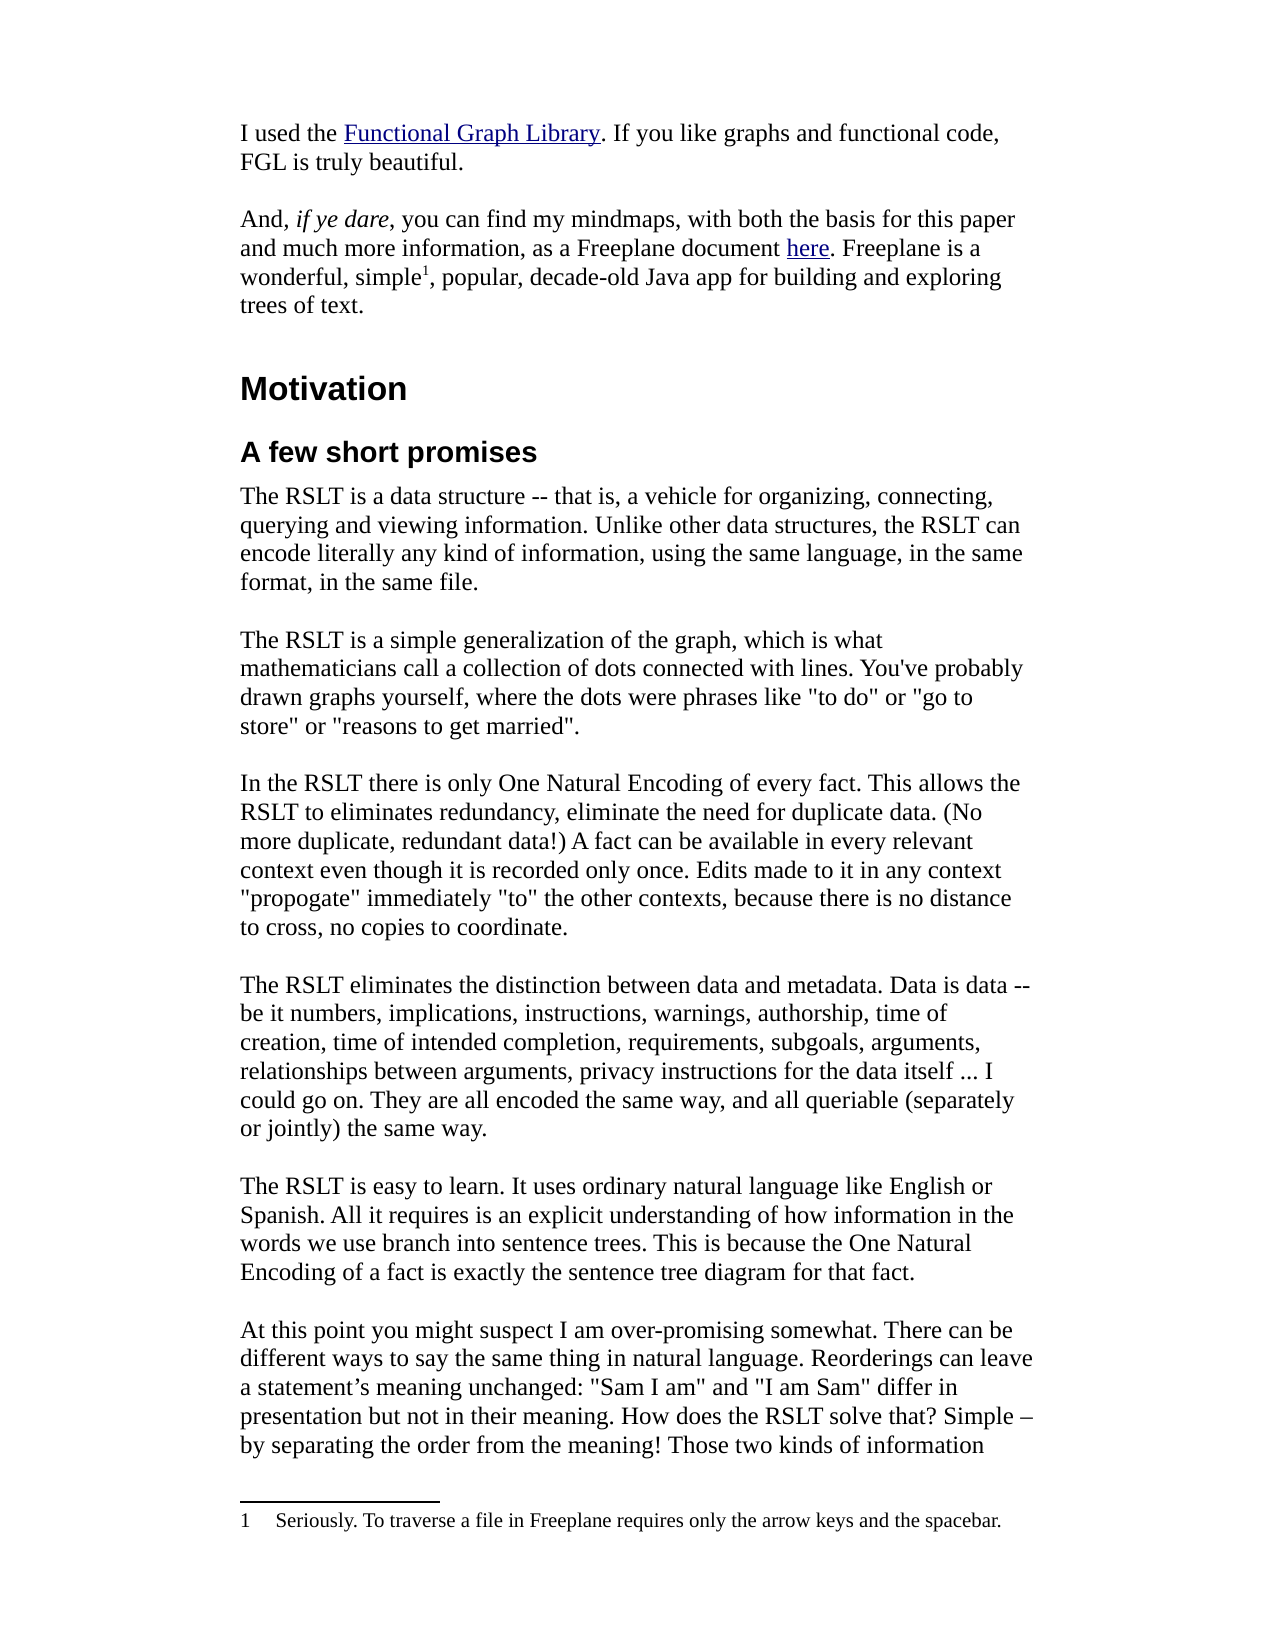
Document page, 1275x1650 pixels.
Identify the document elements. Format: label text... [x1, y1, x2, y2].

text At this point you might suspect I am over-promising somewhat. There can be different ways to say the same thing in natural language. Reorderings can leave a statement’s meaning unchanged: "Sam I am" and "I am Sam" differ in presentation but not in their meaning. How does the RSLT solve that? Simple – by separating the order from the meaning! Those two kinds of information [240, 1315, 1035, 1458]
text I used the Functional Graph Library. If you like graphs and functional code, FGL is truly beautiful. [240, 118, 1035, 176]
subtitle Motivation [240, 369, 1035, 408]
text The RSLT eliminates the distinction between data and metadata. Data is data -- be it numbers, implications, instructions, warnings, authorship, time of creation, time of intended completion, requirements, subgoals, arguments, relationships between arguments, privacy instructions for the data itself ... I could go on. They are all encoded the same way, and all queriable (separately or jointly) the same way. [240, 970, 1035, 1142]
text The RSLT is easy to learn. It uses ordinary natural language like English or Spanish. All it requires is an explicit understanding of how information in the words we use branch into sentence trees. This is because the One Natural Encoding of a fact is exactly the sentence tree diagram for that fact. [240, 1171, 1035, 1286]
text In the RSLT there is only One Natural Encoding of every fact. This allows the RSLT to eliminates redundancy, eliminate the need for duplicate data. (No more duplicate, redundant data!) A fact can be available in every relevant context even though it is recorded only once. Edits made to it in any context "propogate" immediately "to" the other contexts, because there is no distance to cross, no copies to coordinate. [240, 768, 1035, 941]
subtitle A few short promises [240, 435, 1035, 468]
text The RSLT is a data structure -- that is, a vehicle for organizing, connecting, querying and viewing information. Unlike other data structures, the RSLT can encode literally any kind of information, using the same language, in the same format, in the same file. [240, 481, 1035, 596]
text The RSLT is a simple generalization of the graph, which is what mathematicians call a collection of dots connected with lines. You've probably drawn graphs yourself, where the dots were phrases like "to do" or "go to store" or "reasons to get married". [240, 625, 1035, 740]
text Seriously. To traverse a file in Freeplane requires only the arrow keys and the spacebar. [240, 1508, 1035, 1532]
text And, if ye dare, you can find my mindmaps, with both the basis for this paper and much more information, as a Freeplane document here. Freeplane is a wonderful, simple, popular, decade-old Java app for building and exploring trees of text. [240, 204, 1035, 319]
